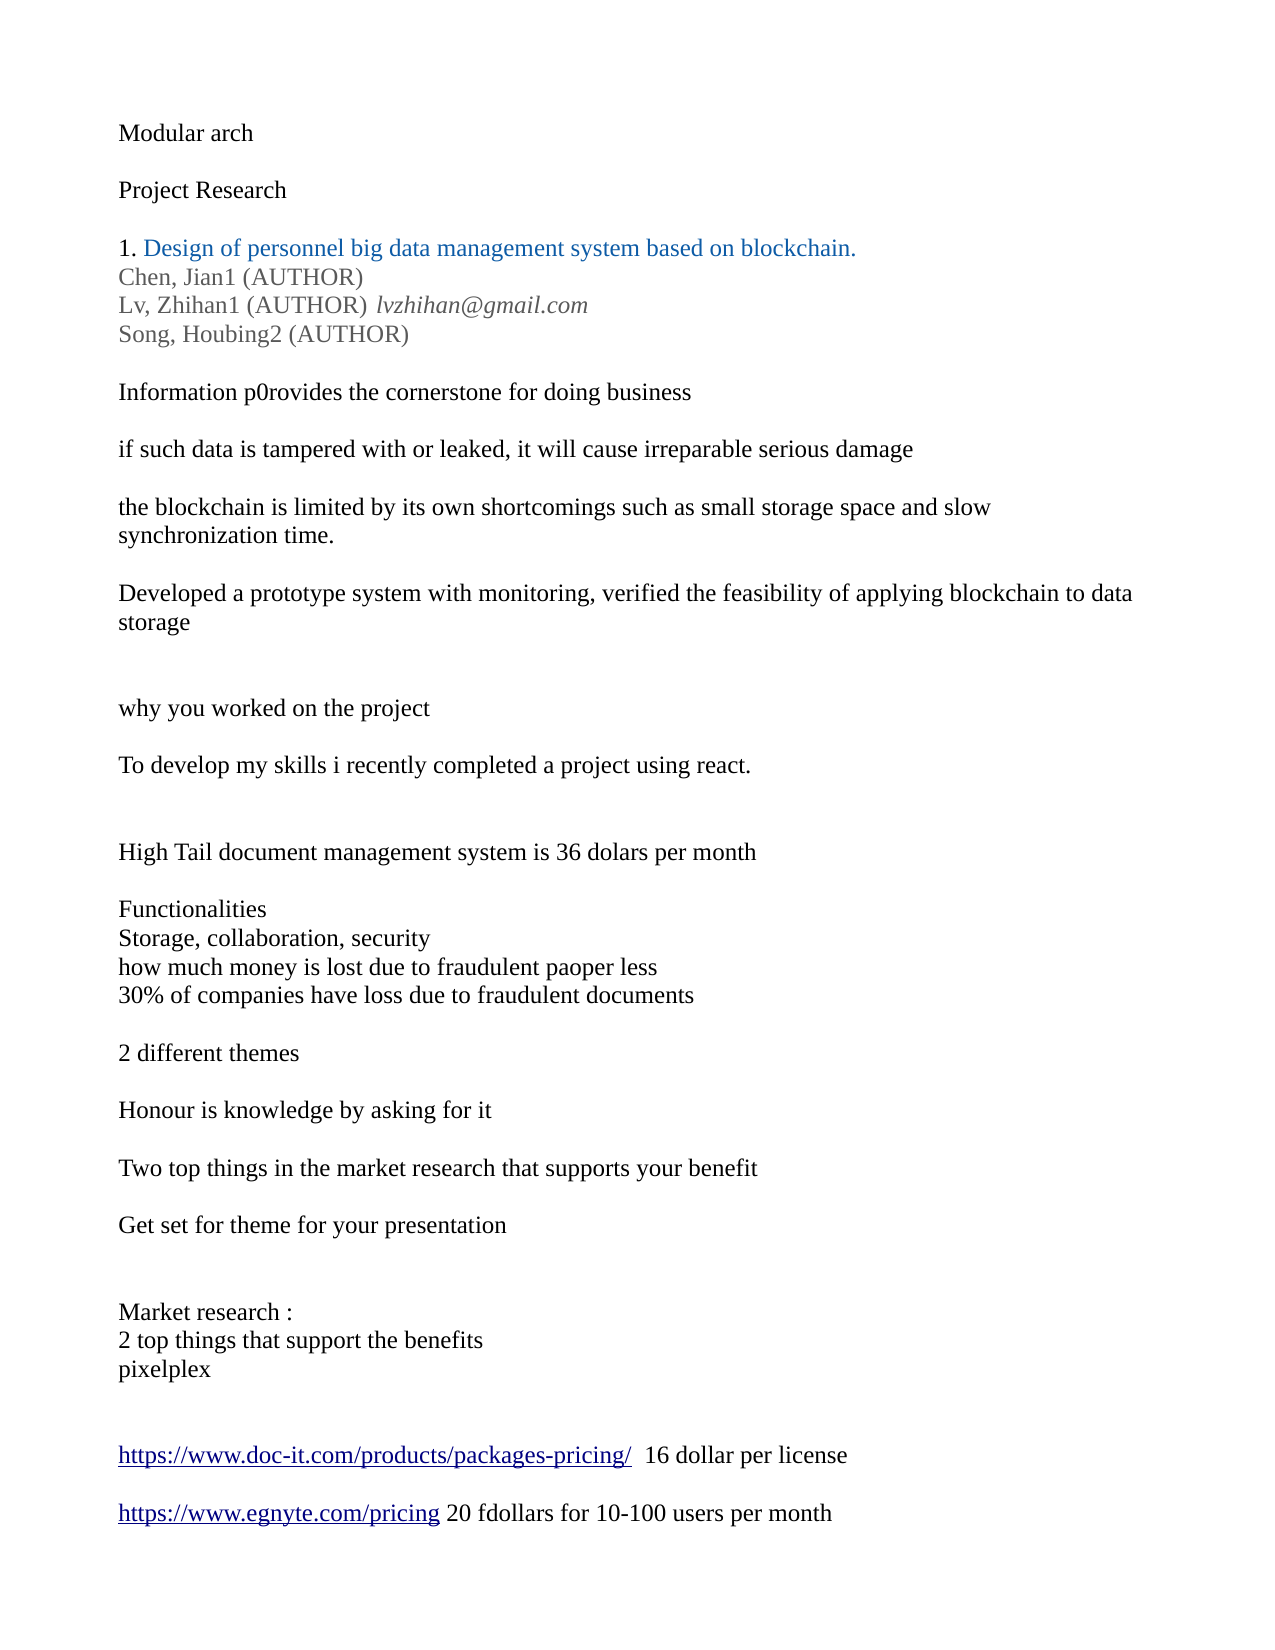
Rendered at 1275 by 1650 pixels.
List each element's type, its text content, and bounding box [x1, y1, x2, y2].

text 2 top things that support the benefits [118, 1326, 1157, 1354]
text Project Research [118, 176, 1157, 204]
text 1. Design of personnel big data management system based on blockchain. [118, 233, 1157, 262]
text 30% of companies have loss due to fraudulent documents [118, 981, 1157, 1009]
text 2 different themes [118, 1038, 1157, 1067]
text https://www.egnyte.com/pricing 20 fdollars for 10-100 users per month [118, 1498, 1157, 1527]
text Functionalities [118, 894, 1157, 923]
text if such data is tampered with or leaked, it will cause irreparable serious damage [118, 434, 1157, 463]
text Chen, Jian1 (AUTHOR) Lv, Zhihan1 (AUTHOR) lvzhihan@gmail.com Song, Houbing2 (AUTHOR) [118, 262, 1157, 348]
text Get set for theme for your presentation [118, 1211, 1157, 1239]
text Storage, collaboration, security [118, 923, 1157, 952]
text why you worked on the project [118, 693, 1157, 722]
text Developed a prototype system with monitoring, verified the feasibility of applying blockchain to data storage [118, 578, 1157, 636]
text https://www.doc-it.com/products/packages-pricing/ 16 dollar per license [118, 1441, 1157, 1469]
text Information p0rovides the cornerstone for doing business [118, 377, 1157, 406]
text To develop my skills i recently completed a project using react. [118, 751, 1157, 779]
text Two top things in the market research that supports your benefit [118, 1153, 1157, 1182]
text Modular arch [118, 118, 1157, 147]
text how much money is lost due to fraudulent paoper less [118, 952, 1157, 981]
text High Tail document management system is 36 dolars per month [118, 837, 1157, 866]
text Honour is knowledge by asking for it [118, 1096, 1157, 1124]
text the blockchain is limited by its own shortcomings such as small storage space and slow synchronization time. [118, 492, 1157, 549]
text Market research : [118, 1297, 1157, 1326]
text pixelplex [118, 1354, 1157, 1383]
